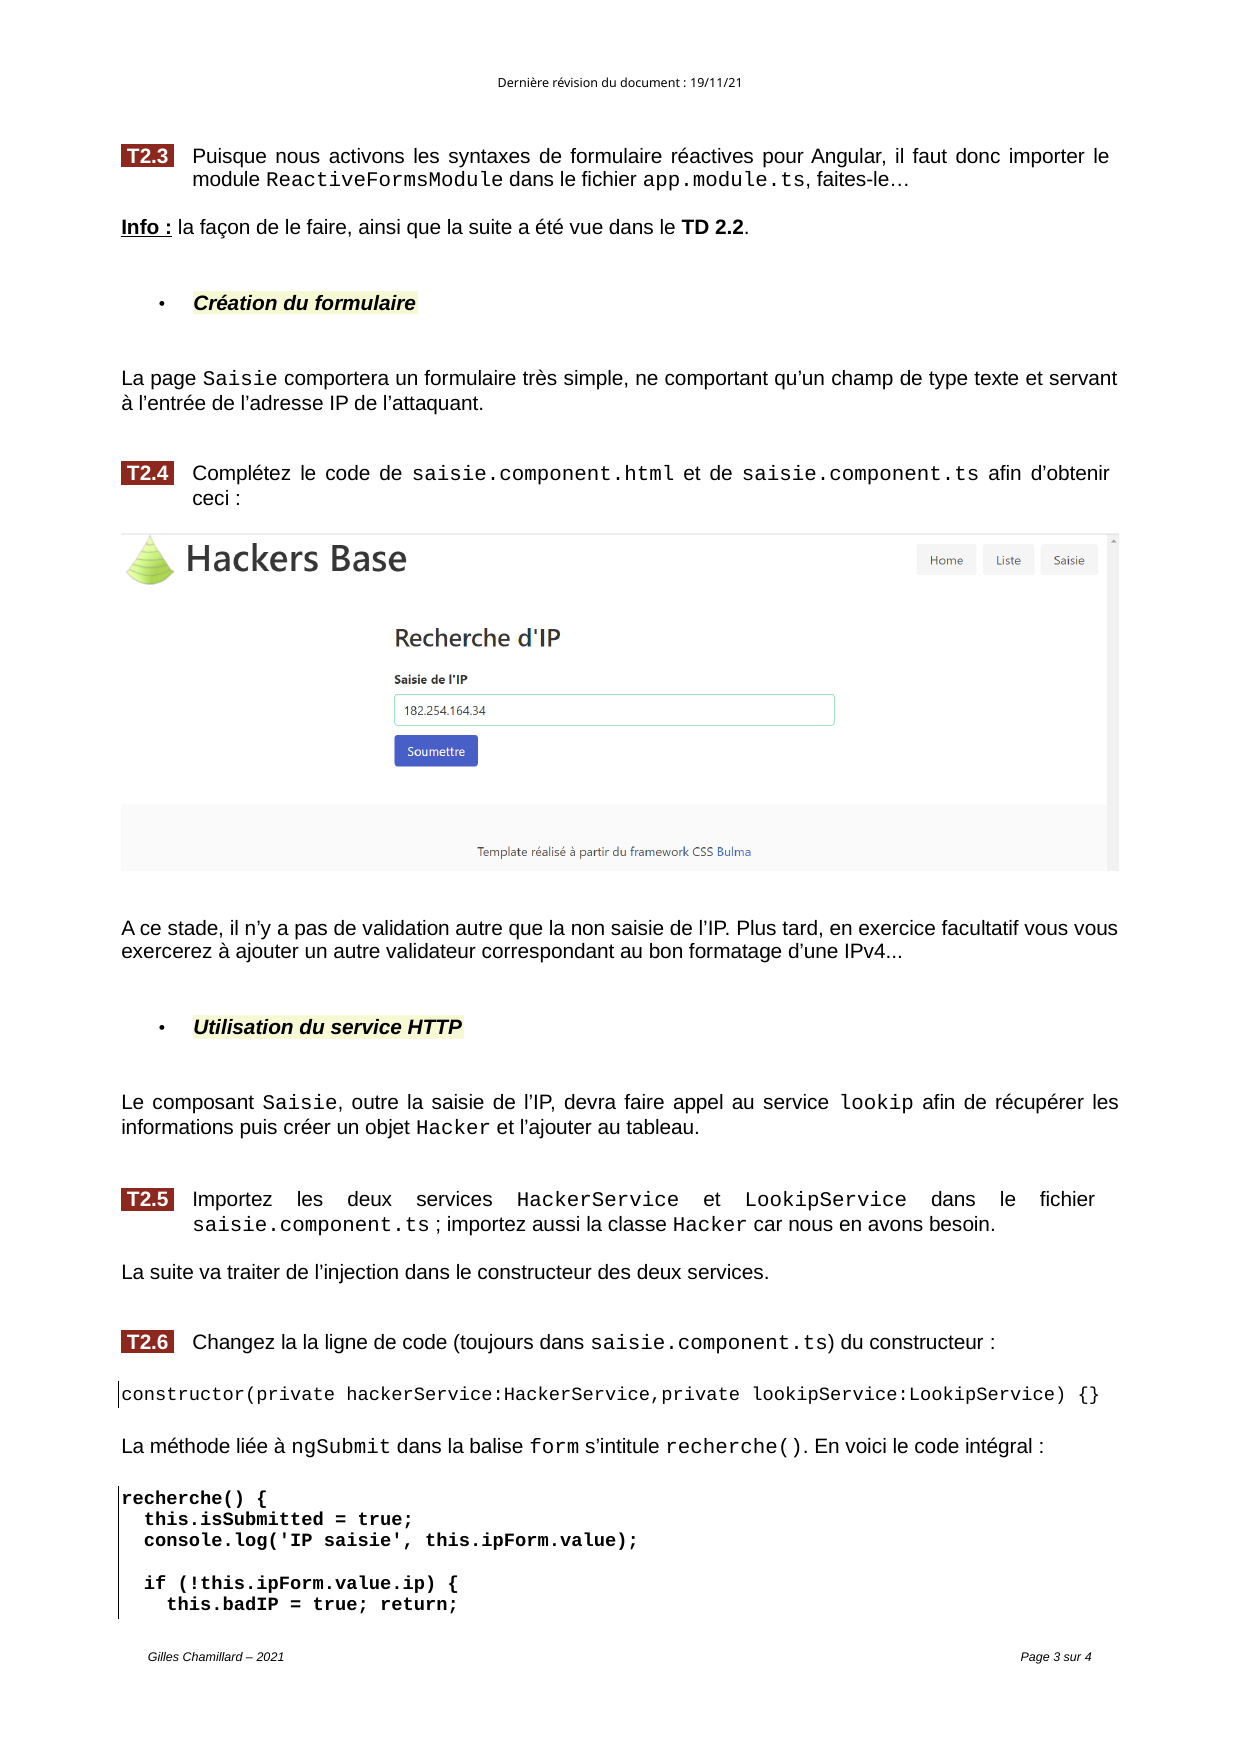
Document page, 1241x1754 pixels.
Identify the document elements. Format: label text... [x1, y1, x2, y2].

text recherche() { [119, 1486, 1122, 1510]
text constructor(private hackerService:HackerService,private lookipService:LookipService) {} [119, 1381, 1122, 1408]
text La suite va traiter de l’injection dans le constructeur des deux services. [118, 1261, 1122, 1284]
text Info : la façon de le faire, ainsi que la suite a été vue dans le TD 2.2. [118, 216, 1122, 239]
text T2.5 Importez les deux services HackerService et LookipService dans le fichier saisie.component.ts ; importez aussi la classe Hacker car nous en avons besoin. [118, 1187, 1122, 1237]
text if (!this.ipForm.value.ip) { [119, 1574, 1122, 1595]
text T2.6 Changez la la ligne de code (toujours dans saisie.component.ts) du constructeur : [118, 1330, 1122, 1355]
text La méthode liée à ngSubmit dans la balise form s’intitule recherche(). En voici le code intégral : [118, 1435, 1122, 1460]
picture [121, 532, 1120, 871]
text console.log('IP saisie', this.ipForm.value); [119, 1531, 1122, 1552]
list Utilisation du service HTTP [156, 1012, 1122, 1042]
text La page Saisie comportera un formulaire très simple, ne comportant qu’un champ de type texte et servant à l’entrée de l’adresse IP de l’attaquant. [118, 367, 1122, 415]
text A ce stade, il n’y a pas de validation autre que la non saisie de l’IP. Plus tard, en exercice facultatif vous vous exercerez à ajouter un autre validateur correspondant au bon formatage d’une IPv4... [118, 917, 1122, 963]
text this.badIP = true; return; [119, 1595, 1122, 1619]
list Création du formulaire [156, 288, 1122, 317]
text this.isSubmitted = true; [119, 1510, 1122, 1531]
text T2.4 Complétez le code de saisie.component.html et de saisie.component.ts afin d’obtenir ceci : [118, 461, 1122, 510]
text T2.3 Puisque nous activons les syntaxes de formulaire réactives pour Angular, il faut donc importer le module ReactiveFormsModule dans le fichier app.module.ts, faites-le… [118, 144, 1122, 192]
text Le composant Saisie, outre la saisie de l’IP, devra faire appel au service lookip afin de récupérer les informations puis créer un objet Hacker et l’ajouter au tableau. [118, 1091, 1122, 1141]
